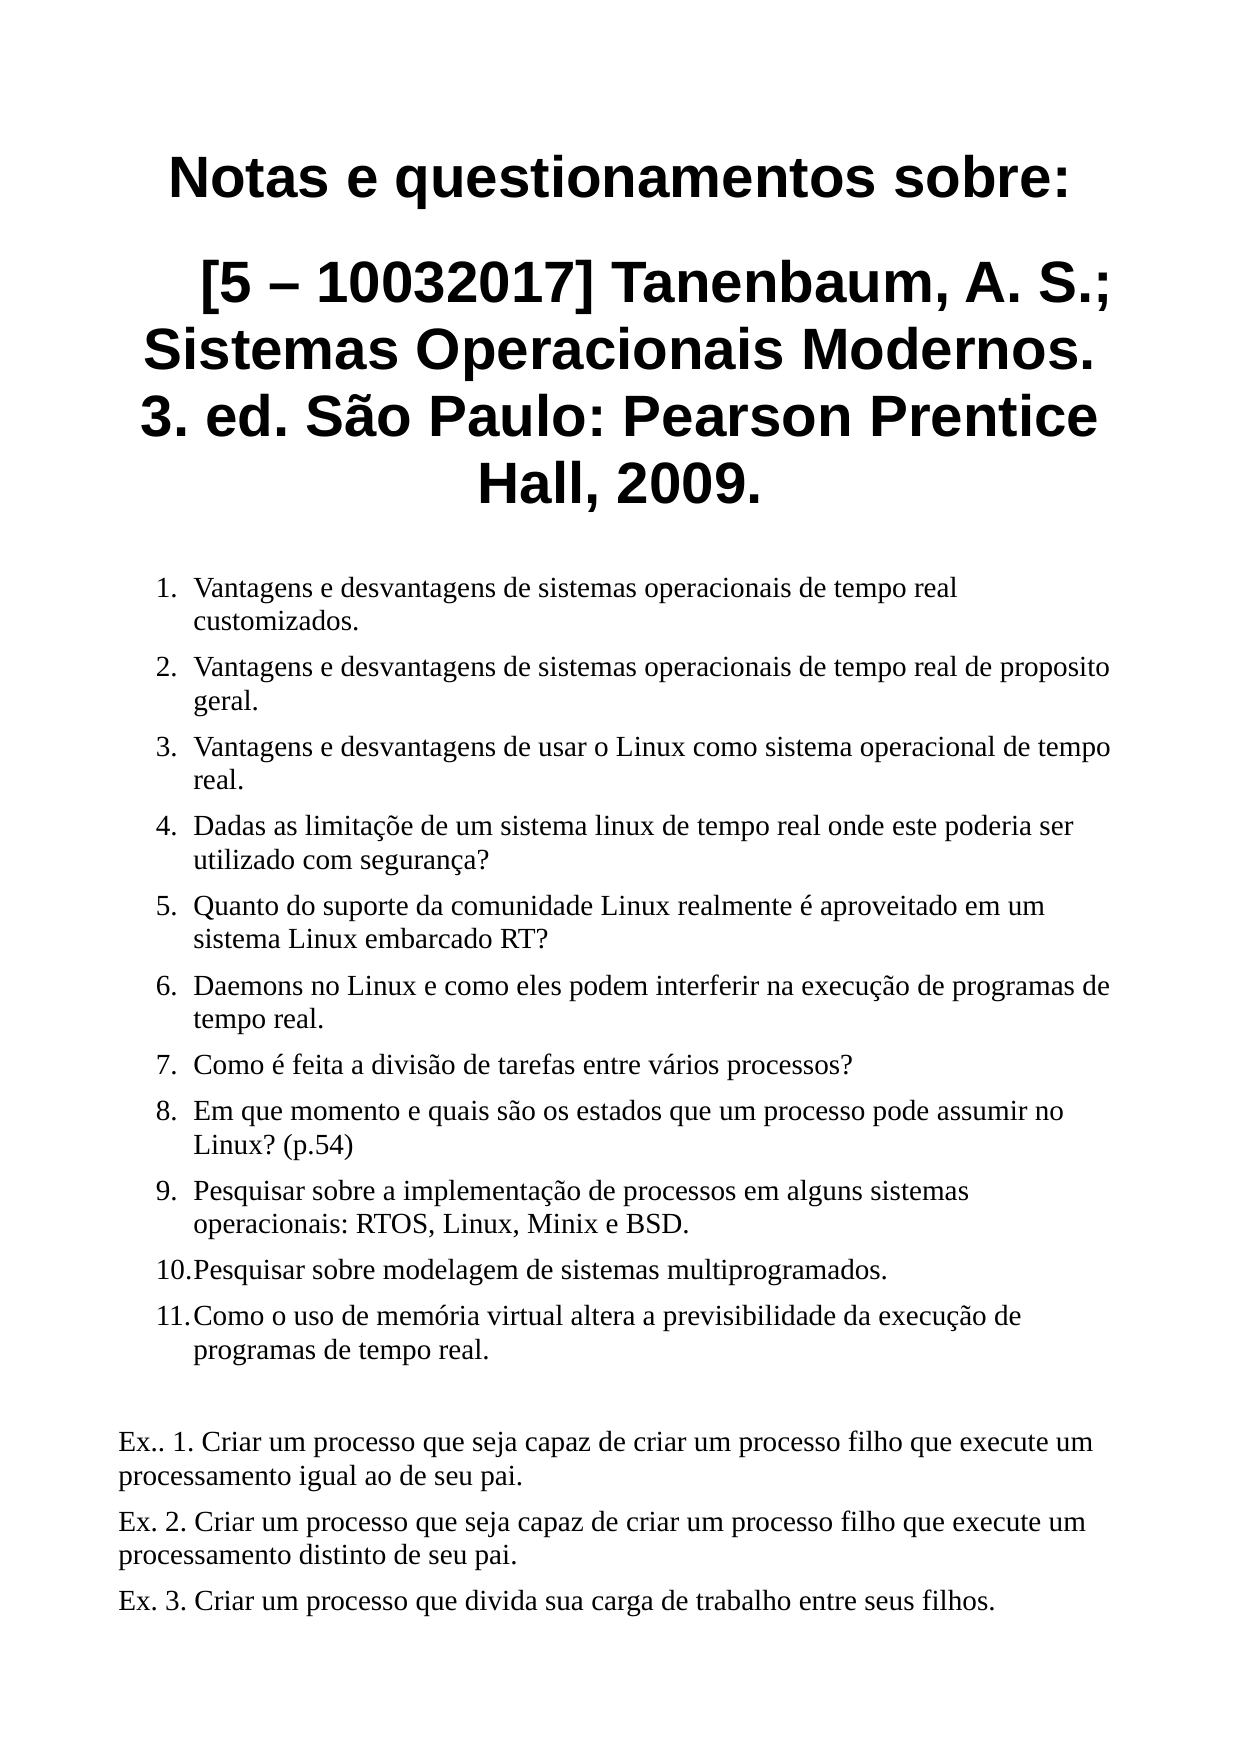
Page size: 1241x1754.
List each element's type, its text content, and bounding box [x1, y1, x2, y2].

list Vantagens e desvantagens de sistemas operacionais de tempo real customizados. [156, 570, 1122, 637]
list Vantagens e desvantagens de sistemas operacionais de tempo real de proposito geral. [156, 649, 1122, 716]
text Ex. 2. Criar um processo que seja capaz de criar um processo filho que execute um processamento distinto de seu pai. [118, 1504, 1122, 1571]
list Pesquisar sobre modelagem de sistemas multiprogramados. [156, 1252, 1122, 1286]
title Notas e questionamentos sobre: [118, 143, 1122, 210]
list Como é feita a divisão de tarefas entre vários processos? [156, 1047, 1122, 1081]
title [5 – 10032017] Tanenbaum, A. S.; Sistemas Operacionais Modernos. 3. ed. São Paulo: Pearson Prentice Hall, 2009. [118, 248, 1122, 516]
text Ex. 3. Criar um processo que divida sua carga de trabalho entre seus filhos. [118, 1583, 1122, 1617]
list Daemons no Linux e como eles podem interferir na execução de programas de tempo real. [156, 968, 1122, 1035]
list Como o uso de memória virtual altera a previsibilidade da execução de programas de tempo real. [156, 1298, 1122, 1366]
list Vantagens e desvantagens de usar o Linux como sistema operacional de tempo real. [156, 729, 1122, 796]
list Em que momento e quais são os estados que um processo pode assumir no Linux? (p.54) [156, 1093, 1122, 1160]
list Pesquisar sobre a implementação de processos em alguns sistemas operacionais: RTOS, Linux, Minix e BSD. [156, 1173, 1122, 1240]
text Ex.. 1. Criar um processo que seja capaz de criar um processo filho que execute um processamento igual ao de seu pai. [118, 1424, 1122, 1491]
list Dadas as limitaçõe de um sistema linux de tempo real onde este poderia ser utilizado com segurança? [156, 808, 1122, 876]
list Quanto do suporte da comunidade Linux realmente é aproveitado em um sistema Linux embarcado RT? [156, 888, 1122, 955]
